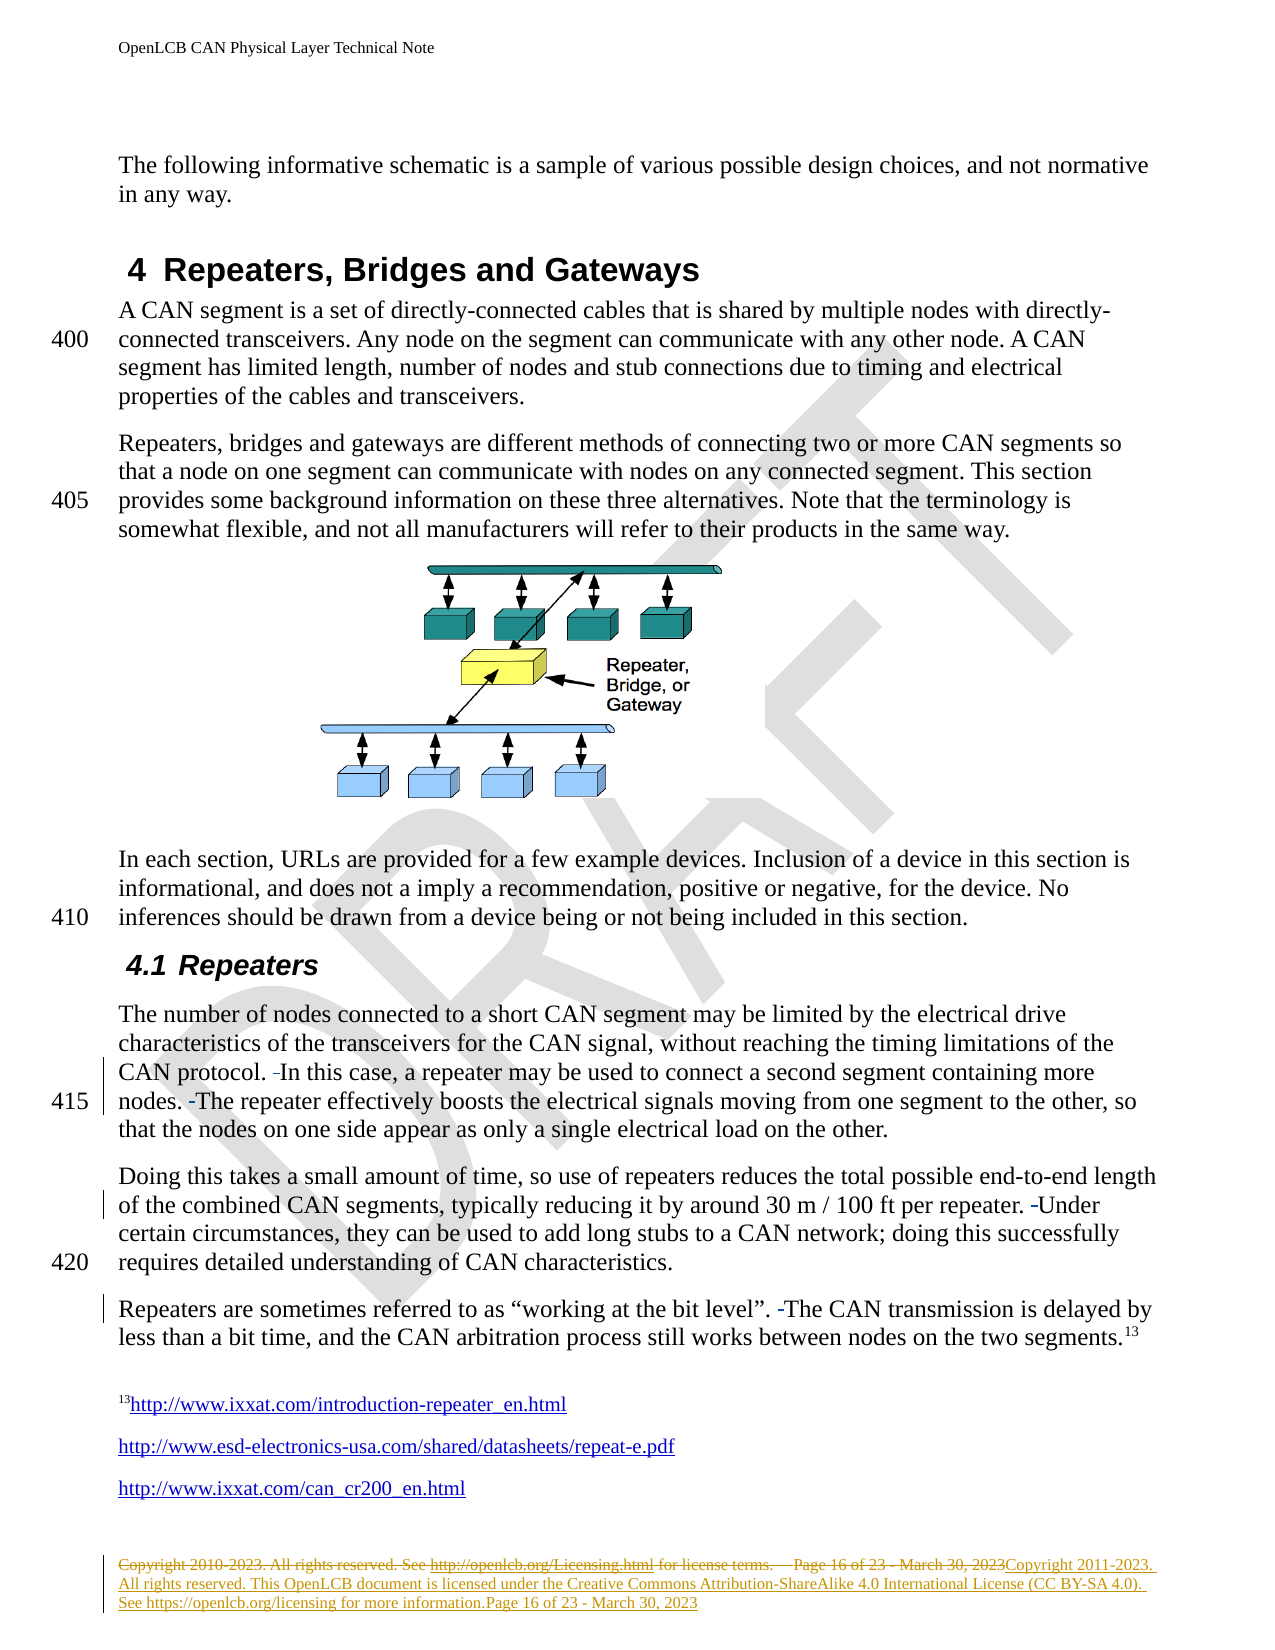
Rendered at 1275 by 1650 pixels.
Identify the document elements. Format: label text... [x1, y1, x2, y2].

text http://www.ixxat.com/can_cr200_en.html [118, 1476, 1157, 1500]
text In each section, URLs are provided for a few example devices. Inclusion of a device in this section is informational, and does not a imply a recommendation, positive or negative, for the device. No inferences should be drawn from a device being or not being included in this section. [118, 844, 371, 931]
text The number of nodes connected to a short CAN segment may be limited by the electrical drive characteristics of the transceivers for the CAN signal, without reaching the timing limitations of the CAN protocol. In this case, a repeater may be used to connect a second segment containing more nodes. The repeater effectively boosts the electrical signals moving from one segment to the other, so that the nodes on one side appear as only a single electrical load on the other. [118, 999, 221, 1143]
text Repeaters, bridges and gateways are different methods of connecting two or more CAN segments so that a node on one segment can communicate with nodes on any connected segment. This section provides some background information on these three alternatives. Note that the terminology is somewhat flexible, and not all manufacturers will refer to their products in the same way. [869, 428, 1157, 543]
subtitle Repeaters, Bridges and Gateways [118, 250, 1157, 289]
text The number of nodes connected to a short CAN segment may be limited by the electrical drive characteristics of the transceivers for the CAN signal, without reaching the timing limitations of the CAN protocol. In this case, a repeater may be used to connect a second segment containing more nodes. The repeater effectively boosts the electrical signals moving from one segment to the other, so that the nodes on one side appear as only a single electrical load on the other. [477, 999, 1157, 1143]
subtitle [398, 948, 502, 982]
text In each section, URLs are provided for a few example devices. Inclusion of a device in this section is informational, and does not a imply a recommendation, positive or negative, for the device. No inferences should be drawn from a device being or not being included in this section. [361, 845, 515, 931]
picture [320, 565, 765, 798]
text http://www.esd-electronics-usa.com/shared/datasheets/repeat-e.pdf [118, 1434, 1157, 1458]
text Doing this takes a small amount of time, so use of repeaters reduces the total possible end-to-end length of the combined CAN segments, typically reducing it by around 30 m / 100 ft per repeater. Under certain circumstances, they can be used to add long stubs to a CAN network; doing this successfully requires detailed understanding of CAN characteristics. [118, 1161, 352, 1276]
text Doing this takes a small amount of time, so use of repeaters reduces the total possible end-to-end length of the combined CAN segments, typically reducing it by around 30 m / 100 ft per repeater. Under certain circumstances, they can be used to add long stubs to a CAN network; doing this successfully requires detailed understanding of CAN characteristics. [283, 1161, 440, 1266]
subtitle Repeaters [118, 948, 387, 982]
text Doing this takes a small amount of time, so use of repeaters reduces the total possible end-to-end length of the combined CAN segments, typically reducing it by around 30 m / 100 ft per repeater. Under certain circumstances, they can be used to add long stubs to a CAN network; doing this successfully requires detailed understanding of CAN characteristics. [433, 1161, 1157, 1276]
text A CAN segment is a set of directly-connected cables that is shared by multiple nodes with directly-connected transceivers. Any node on the segment can communicate with any other node. A CAN segment has limited length, number of nodes and stub connections due to timing and electrical properties of the cables and transceivers. [118, 295, 1157, 410]
text The number of nodes connected to a short CAN segment may be limited by the electrical drive characteristics of the transceivers for the CAN signal, without reaching the timing limitations of the CAN protocol. In this case, a repeater may be used to connect a second segment containing more nodes. The repeater effectively boosts the electrical signals moving from one segment to the other, so that the nodes on one side appear as only a single electrical load on the other. [329, 999, 548, 1143]
text The number of nodes connected to a short CAN segment may be limited by the electrical drive characteristics of the transceivers for the CAN signal, without reaching the timing limitations of the CAN protocol. In this case, a repeater may be used to connect a second segment containing more nodes. The repeater effectively boosts the electrical signals moving from one segment to the other, so that the nodes on one side appear as only a single electrical load on the other. [201, 1021, 429, 1143]
text The following informative schematic is a sample of various possible design choices, and not normative in any way. [118, 150, 1157, 207]
subtitle [706, 948, 1157, 982]
text http://www.ixxat.com/introduction-repeater_en.html [118, 1392, 1157, 1416]
text Repeaters, bridges and gateways are different methods of connecting two or more CAN segments so that a node on one segment can communicate with nodes on any connected segment. This section provides some background information on these three alternatives. Note that the terminology is somewhat flexible, and not all manufacturers will refer to their products in the same way. [118, 428, 938, 543]
text Repeaters are sometimes referred to as “working at the bit level”. The CAN transmission is delayed by less than a bit time, and the CAN arbitration process still works between nodes on the two segments. [118, 1294, 1157, 1351]
text In each section, URLs are provided for a few example devices. Inclusion of a device in this section is informational, and does not a imply a recommendation, positive or negative, for the device. No inferences should be drawn from a device being or not being included in this section. [510, 844, 659, 931]
subtitle [543, 948, 689, 982]
text In each section, URLs are provided for a few example devices. Inclusion of a device in this section is informational, and does not a imply a recommendation, positive or negative, for the device. No inferences should be drawn from a device being or not being included in this section. [673, 844, 1157, 931]
